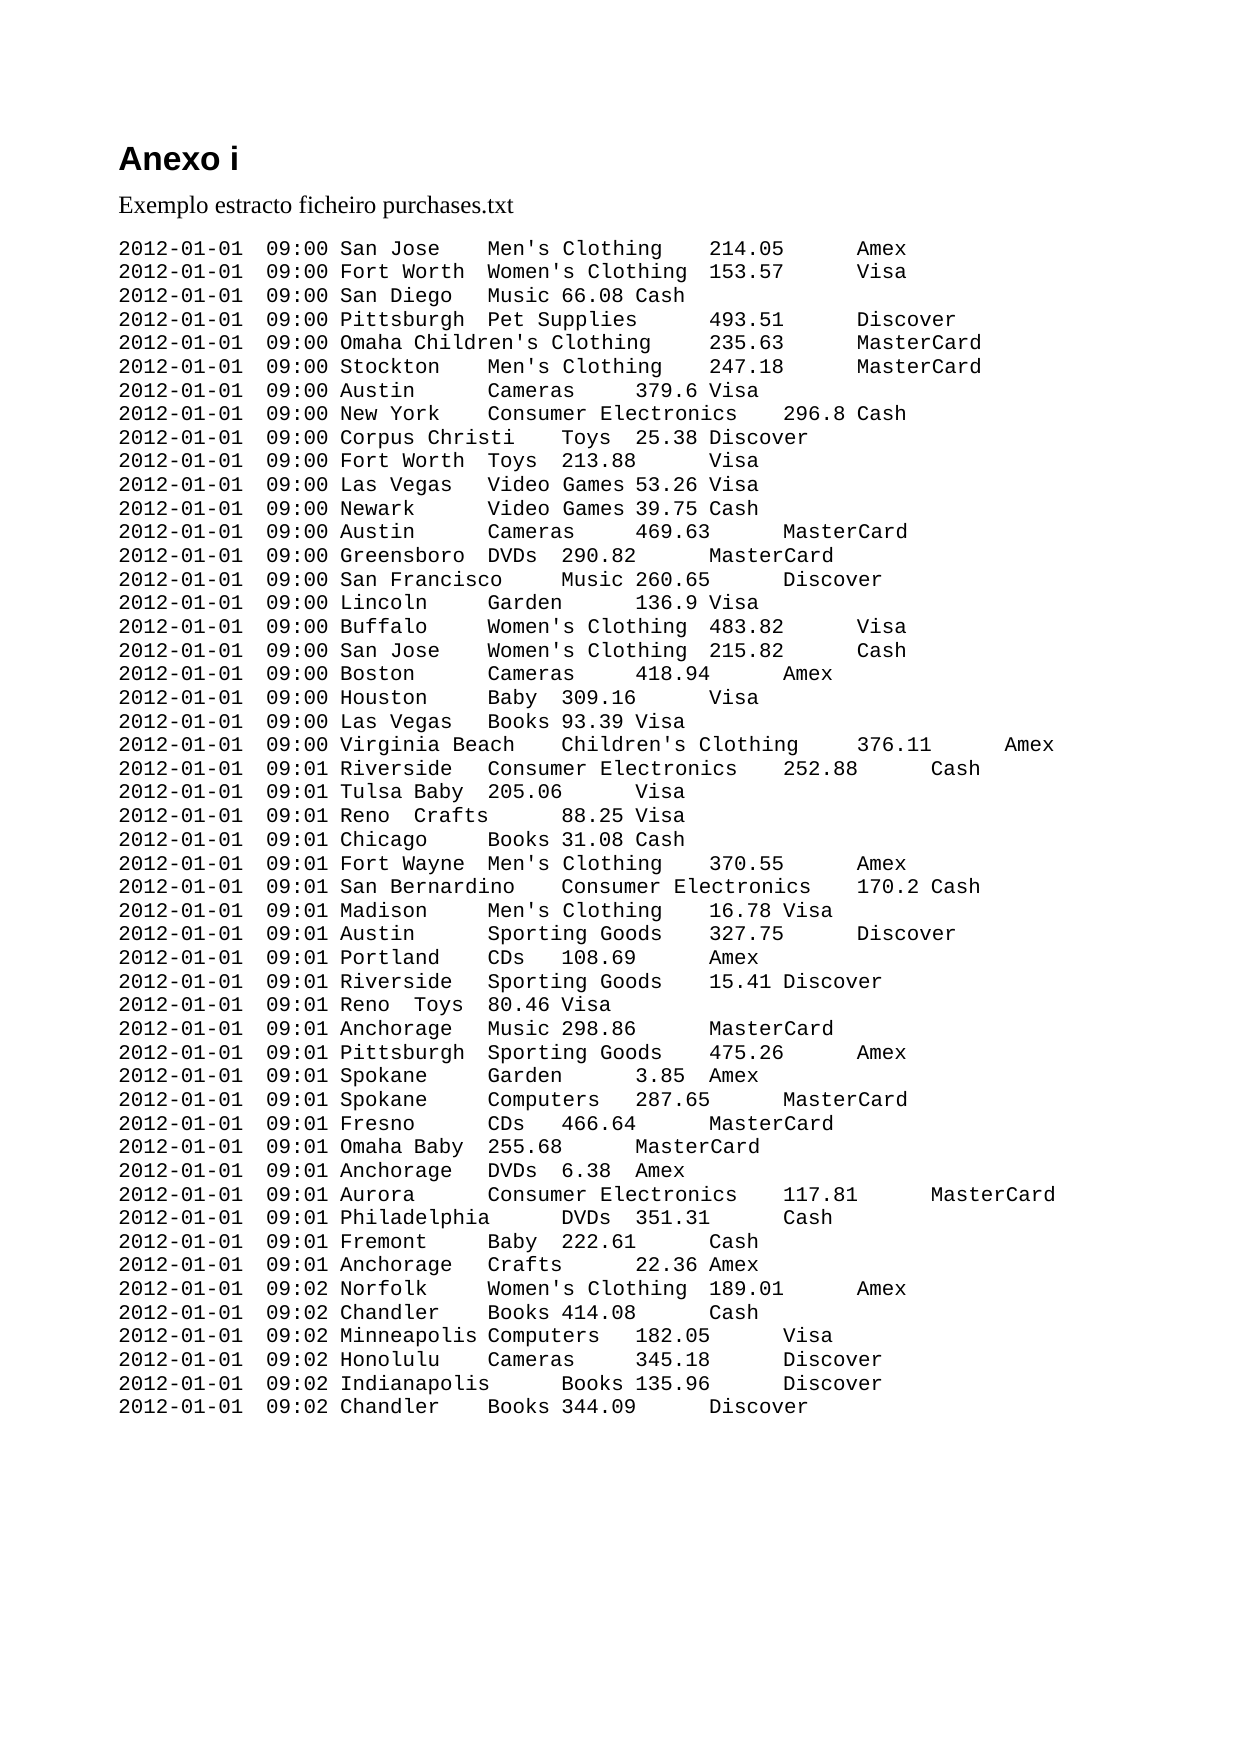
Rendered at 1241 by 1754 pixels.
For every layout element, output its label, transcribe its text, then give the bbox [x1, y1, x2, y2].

text 2012-01-01 09:01 Tulsa Baby 205.06 Visa [118, 782, 1122, 805]
text 2012-01-01 09:00 Lincoln Garden 136.9 Visa [118, 592, 1122, 616]
text 2012-01-01 09:01 Fremont Baby 222.61 Cash [118, 1231, 1122, 1254]
text 2012-01-01 09:01 Anchorage DVDs 6.38 Amex [118, 1160, 1122, 1183]
text 2012-01-01 09:00 San Jose Women's Clothing 215.82 Cash [118, 640, 1122, 663]
text 2012-01-01 09:01 Reno Crafts 88.25 Visa [118, 805, 1122, 829]
text 2012-01-01 09:00 Austin Cameras 379.6 Visa [118, 379, 1122, 403]
text 2012-01-01 09:00 Fort Worth Toys 213.88 Visa [118, 451, 1122, 474]
text 2012-01-01 09:01 Fort Wayne Men's Clothing 370.55 Amex [118, 852, 1122, 876]
text 2012-01-01 09:02 Norfolk Women's Clothing 189.01 Amex [118, 1278, 1122, 1302]
text 2012-01-01 09:00 Fort Worth Women's Clothing 153.57 Visa [118, 261, 1122, 285]
text 2012-01-01 09:00 New York Consumer Electronics 296.8 Cash [118, 403, 1122, 427]
text 2012-01-01 09:00 Las Vegas Books 93.39 Visa [118, 711, 1122, 734]
text 2012-01-01 09:01 Spokane Computers 287.65 MasterCard [118, 1089, 1122, 1113]
text 2012-01-01 09:01 Reno Toys 80.46 Visa [118, 994, 1122, 1018]
text 2012-01-01 09:02 Chandler Books 344.09 Discover [118, 1396, 1122, 1420]
text 2012-01-01 09:00 Austin Cameras 469.63 MasterCard [118, 521, 1122, 545]
text Exemplo estracto ficheiro purchases.txt [118, 190, 1122, 219]
text 2012-01-01 09:01 Fresno CDs 466.64 MasterCard [118, 1113, 1122, 1136]
text 2012-01-01 09:00 Pittsburgh Pet Supplies 493.51 Discover [118, 309, 1122, 332]
text 2012-01-01 09:01 Anchorage Music 298.86 MasterCard [118, 1018, 1122, 1042]
text 2012-01-01 09:01 Chicago Books 31.08 Cash [118, 829, 1122, 852]
text 2012-01-01 09:01 San Bernardino Consumer Electronics 170.2 Cash [118, 876, 1122, 900]
text 2012-01-01 09:00 Houston Baby 309.16 Visa [118, 687, 1122, 711]
text 2012-01-01 09:01 Pittsburgh Sporting Goods 475.26 Amex [118, 1042, 1122, 1065]
text 2012-01-01 09:01 Portland CDs 108.69 Amex [118, 947, 1122, 971]
text 2012-01-01 09:00 San Diego Music 66.08 Cash [118, 285, 1122, 309]
text 2012-01-01 09:01 Omaha Baby 255.68 MasterCard [118, 1136, 1122, 1160]
text 2012-01-01 09:01 Riverside Consumer Electronics 252.88 Cash [118, 758, 1122, 782]
text 2012-01-01 09:00 Corpus Christi Toys 25.38 Discover [118, 427, 1122, 451]
text 2012-01-01 09:00 Greensboro DVDs 290.82 MasterCard [118, 545, 1122, 569]
text 2012-01-01 09:01 Anchorage Crafts 22.36 Amex [118, 1254, 1122, 1278]
text 2012-01-01 09:01 Riverside Sporting Goods 15.41 Discover [118, 971, 1122, 994]
text 2012-01-01 09:01 Madison Men's Clothing 16.78 Visa [118, 900, 1122, 923]
text 2012-01-01 09:00 Las Vegas Video Games 53.26 Visa [118, 474, 1122, 498]
text 2012-01-01 09:01 Austin Sporting Goods 327.75 Discover [118, 923, 1122, 947]
text 2012-01-01 09:00 Omaha Children's Clothing 235.63 MasterCard [118, 332, 1122, 356]
text 2012-01-01 09:01 Spokane Garden 3.85 Amex [118, 1065, 1122, 1089]
text 2012-01-01 09:02 Indianapolis Books 135.96 Discover [118, 1373, 1122, 1396]
text 2012-01-01 09:02 Chandler Books 414.08 Cash [118, 1302, 1122, 1325]
text 2012-01-01 09:00 San Jose Men's Clothing 214.05 Amex [118, 238, 1122, 261]
text 2012-01-01 09:00 San Francisco Music 260.65 Discover [118, 569, 1122, 592]
text 2012-01-01 09:02 Minneapolis Computers 182.05 Visa [118, 1325, 1122, 1349]
text 2012-01-01 09:00 Virginia Beach Children's Clothing 376.11 Amex [118, 734, 1122, 758]
subtitle Anexo i [118, 139, 1122, 178]
text 2012-01-01 09:00 Newark Video Games 39.75 Cash [118, 498, 1122, 521]
text 2012-01-01 09:00 Buffalo Women's Clothing 483.82 Visa [118, 616, 1122, 640]
text 2012-01-01 09:02 Honolulu Cameras 345.18 Discover [118, 1349, 1122, 1373]
text 2012-01-01 09:00 Boston Cameras 418.94 Amex [118, 663, 1122, 687]
text 2012-01-01 09:01 Philadelphia DVDs 351.31 Cash [118, 1207, 1122, 1231]
text 2012-01-01 09:01 Aurora Consumer Electronics 117.81 MasterCard [118, 1183, 1122, 1207]
text 2012-01-01 09:00 Stockton Men's Clothing 247.18 MasterCard [118, 356, 1122, 379]
